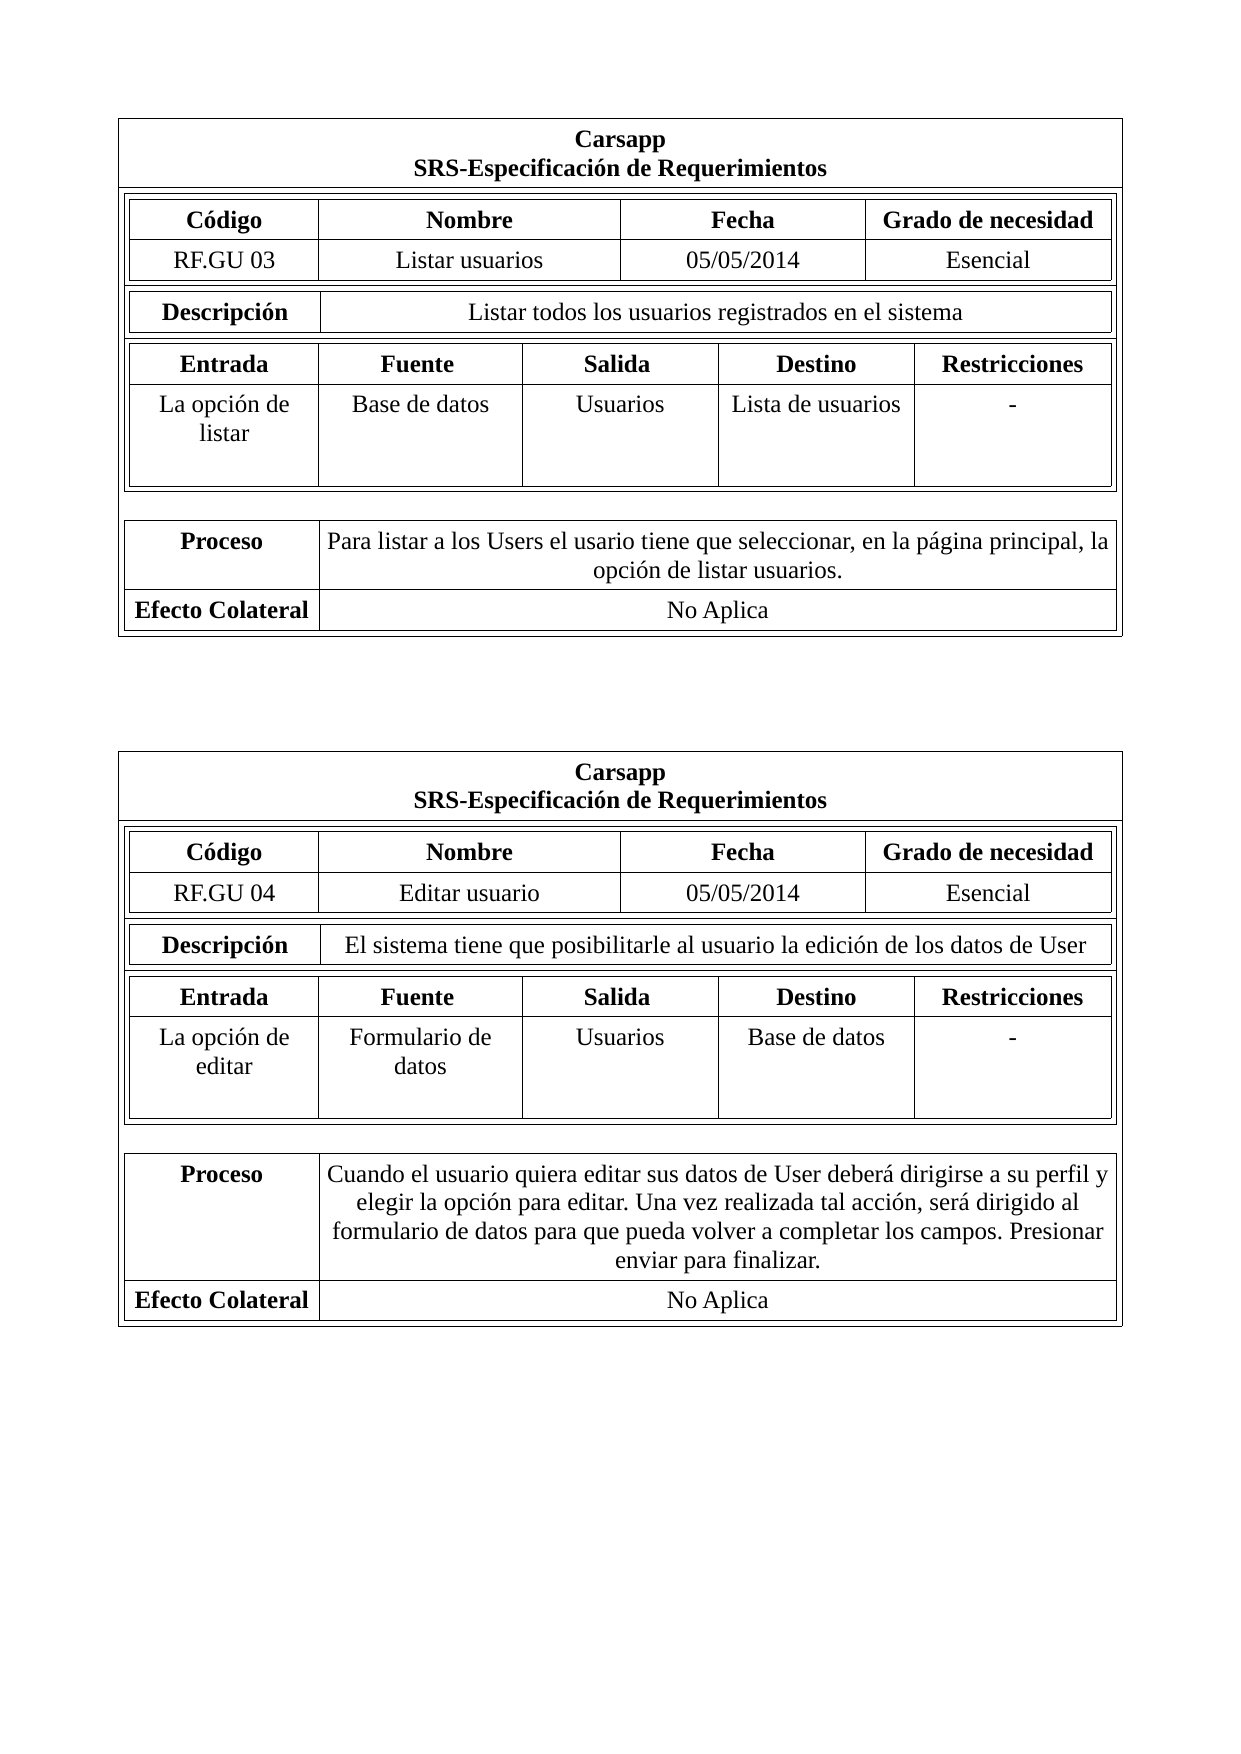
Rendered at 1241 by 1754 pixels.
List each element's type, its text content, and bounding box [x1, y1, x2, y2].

table_header Código [130, 200, 318, 239]
table_cell - [915, 385, 1111, 486]
table_header Proceso [125, 1154, 319, 1279]
table_header Fuente [319, 977, 522, 1016]
table_cell Editar usuario [319, 873, 620, 912]
table_header Carsapp SRS-Especificación de Requerimientos [119, 752, 1122, 820]
table_cell 05/05/2014 [621, 240, 865, 279]
table_cell Usuarios [523, 385, 718, 486]
table_cell Lista de usuarios [719, 385, 914, 486]
table_header Fecha [621, 200, 865, 239]
table_header Entrada [130, 977, 318, 1016]
table_header Listar todos los usuarios registrados en el sistema [321, 292, 1111, 332]
table_cell Efecto Colateral [125, 1281, 319, 1320]
table_cell [125, 919, 1116, 970]
table_header Grado de necesidad [866, 832, 1111, 872]
table_cell [125, 339, 1116, 491]
table_header Descripción [130, 925, 320, 964]
table_cell No Aplica [320, 590, 1116, 630]
table_cell Listar usuarios [319, 240, 620, 279]
table_cell Base de datos [319, 385, 522, 486]
table_cell 05/05/2014 [621, 873, 865, 912]
table_header Entrada [130, 344, 318, 384]
table_header Destino [719, 977, 914, 1016]
table_cell Formulario de datos [319, 1017, 522, 1118]
table_cell - [915, 1017, 1111, 1118]
table_cell Base de datos [719, 1017, 914, 1118]
table_cell RF.GU 04 [130, 873, 318, 912]
table_header Grado de necesidad [866, 200, 1111, 239]
table_header Nombre [319, 832, 620, 872]
table_header Fuente [319, 344, 522, 384]
table_cell Usuarios [523, 1017, 718, 1118]
table_header Salida [523, 344, 718, 384]
table_header Proceso [125, 521, 319, 589]
table_cell Esencial [866, 240, 1111, 279]
table_cell [125, 971, 1116, 1124]
table_header Destino [719, 344, 914, 384]
table_cell RF.GU 03 [130, 240, 318, 279]
table_cell La opción de listar [130, 385, 318, 486]
table_header Restricciones [915, 344, 1111, 384]
table_header Salida [523, 977, 718, 1016]
table_header Nombre [319, 200, 620, 239]
table_header Para listar a los Users el usario tiene que seleccionar, en la página principal, la opción de listar usuarios. [320, 521, 1116, 589]
table_cell [119, 821, 1122, 1326]
table_header Código [130, 832, 318, 872]
table_cell Esencial [866, 873, 1111, 912]
table_header Fecha [621, 832, 865, 872]
table_header [125, 194, 1116, 285]
table_header El sistema tiene que posibilitarle al usuario la edición de los datos de User [321, 925, 1111, 964]
table_cell Efecto Colateral [125, 590, 319, 630]
table_cell No Aplica [320, 1281, 1116, 1320]
table_header Cuando el usuario quiera editar sus datos de User deberá dirigirse a su perfil y elegir la opción para editar. Una vez realizada tal acción, será dirigido al formulario de datos para que pueda volver a completar los campos. Presionar enviar para finalizar. [320, 1154, 1116, 1279]
table_cell [125, 286, 1116, 337]
table_cell La opción de editar [130, 1017, 318, 1118]
table_header Carsapp SRS-Especificación de Requerimientos [119, 119, 1122, 187]
table_header Descripción [130, 292, 320, 332]
table_cell [119, 188, 1122, 636]
table_header [125, 827, 1116, 918]
table_header Restricciones [915, 977, 1111, 1016]
